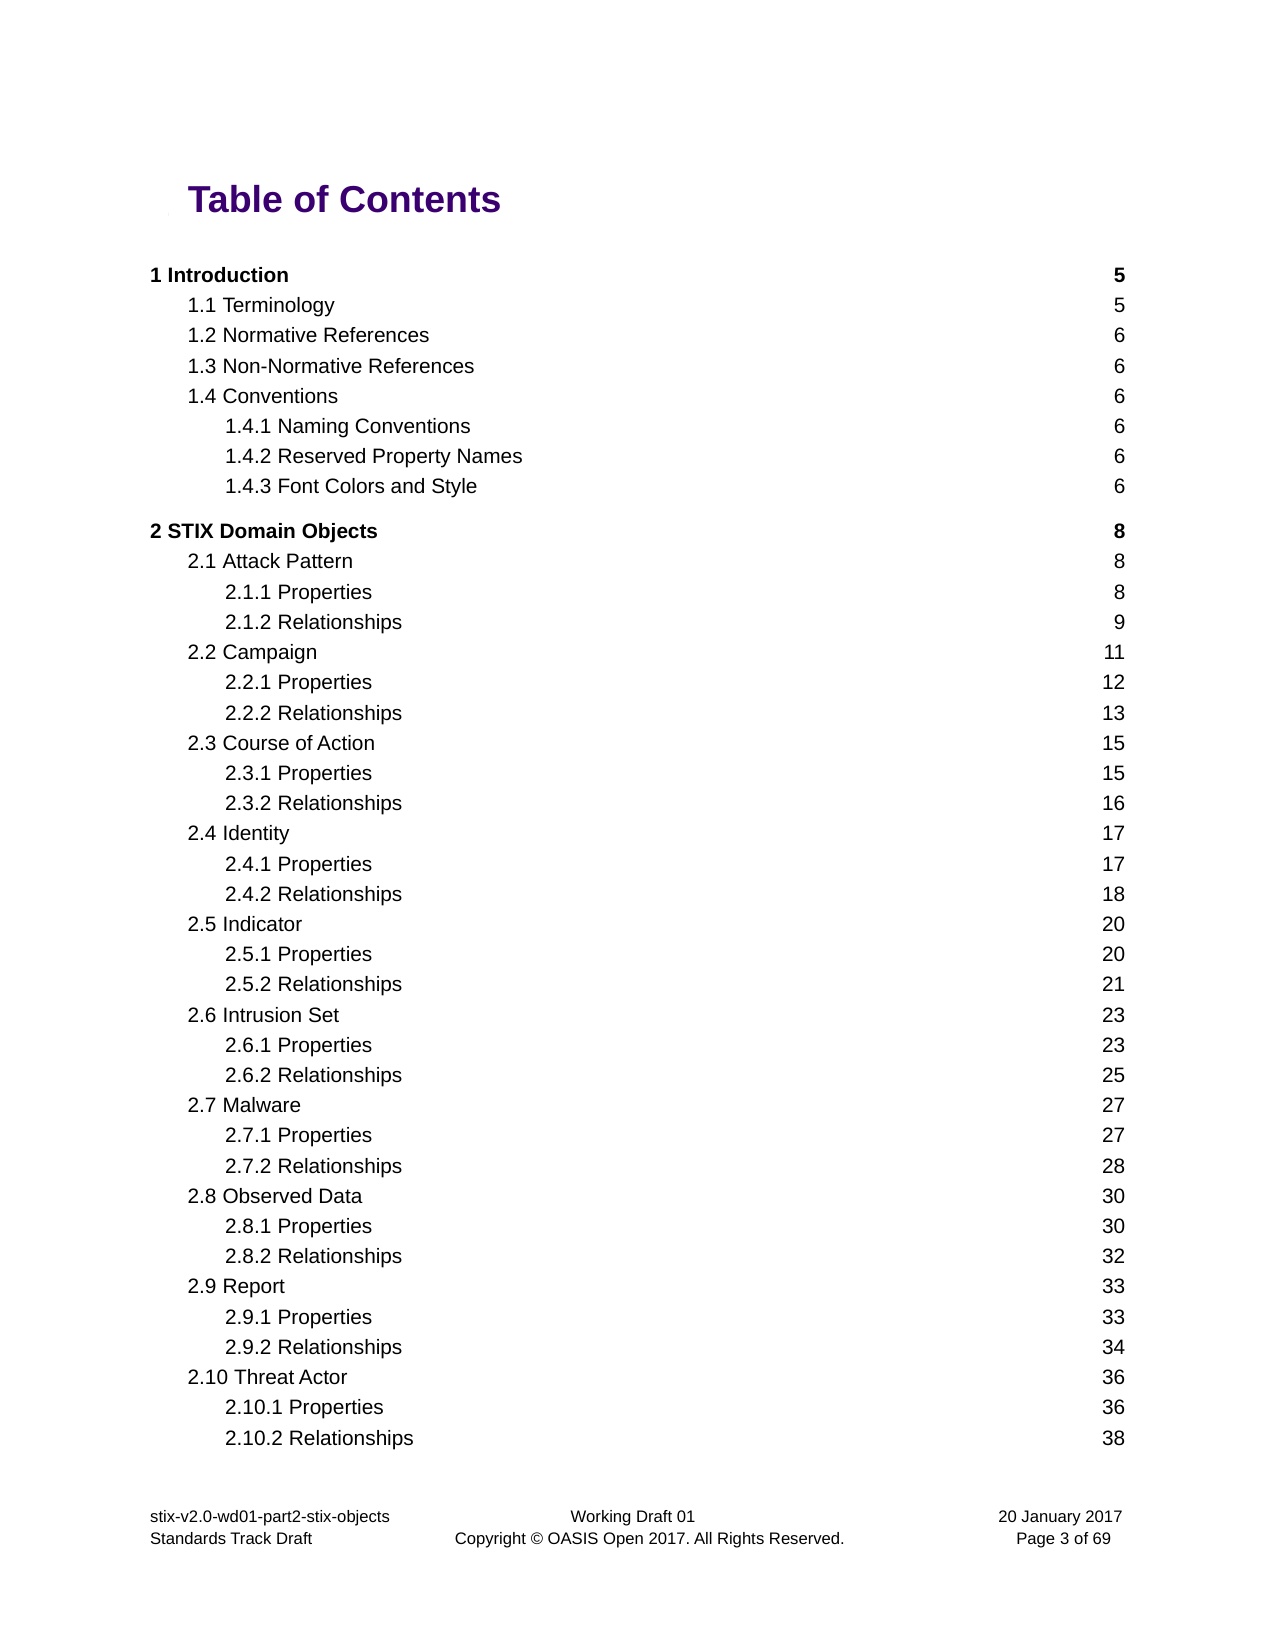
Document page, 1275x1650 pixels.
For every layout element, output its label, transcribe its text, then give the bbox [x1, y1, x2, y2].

text ​2.5.2​ Relationships 21 [225, 972, 1125, 996]
text ​2.4.2​ Relationships 18 [225, 882, 1125, 906]
text ​2.8​ Observed Data 30 [187, 1184, 1125, 1208]
text ​2.6​ Intrusion Set 23 [187, 1002, 1125, 1026]
text ​1.2​ Normative References 6 [187, 323, 1125, 347]
text Table of Contents [150, 177, 1125, 221]
text ​2.5​ Indicator 20 [187, 912, 1125, 936]
text ​1.4​ Conventions 6 [187, 384, 1125, 408]
text ​2.10​ Threat Actor 36 [187, 1365, 1125, 1389]
text ​1.4.1​ Naming Conventions 6 [225, 414, 1125, 438]
text ​ [150, 227, 1125, 251]
text ​2.3.2​ Relationships 16 [225, 791, 1125, 815]
text ​2.1.1​ Properties 8 [225, 579, 1125, 603]
text ​2​ STIX Domain Objects 8 [150, 519, 1125, 543]
text ​2.2.1​ Properties 12 [225, 670, 1125, 694]
text ​2.2.2​ Relationships 13 [225, 700, 1125, 724]
text ​2.9.2​ Relationships 34 [225, 1335, 1125, 1359]
text ​2.7.2​ Relationships 28 [225, 1153, 1125, 1177]
text ​2.4.1​ Properties 17 [225, 851, 1125, 875]
text ​2.7.1​ Properties 27 [225, 1123, 1125, 1147]
text ​2.4​ Identity 17 [187, 821, 1125, 845]
text ​2.1​ Attack Pattern 8 [187, 549, 1125, 573]
text ​2.9​ Report 33 [187, 1274, 1125, 1298]
text ​2.8.2​ Relationships 32 [225, 1244, 1125, 1268]
text ​2.6.1​ Properties 23 [225, 1033, 1125, 1057]
text ​2.9.1​ Properties 33 [225, 1304, 1125, 1328]
text ​2.10.2​ Relationships 38 [225, 1425, 1125, 1449]
text ​2.3​ Course of Action 15 [187, 731, 1125, 754]
text ​1.3​ Non-Normative References 6 [187, 353, 1125, 377]
text ​2.1.2​ Relationships 9 [225, 610, 1125, 634]
text ​2.2​ Campaign 11 [187, 640, 1125, 664]
text ​1​ Introduction 5 [150, 263, 1125, 287]
text ​2.10.1​ Properties 36 [225, 1395, 1125, 1419]
text ​1.4.3​ Font Colors and Style 6 [225, 474, 1125, 498]
text ​2.3.1​ Properties 15 [225, 761, 1125, 785]
text ​1.4.2​ Reserved Property Names 6 [225, 444, 1125, 468]
text ​1.1​ Terminology 5 [187, 293, 1125, 317]
text ​2.8.1​ Properties 30 [225, 1214, 1125, 1238]
text ​2.6.2​ Relationships 25 [225, 1063, 1125, 1087]
text ​2.5.1​ Properties 20 [225, 942, 1125, 966]
text ​2.7​ Malware 27 [187, 1093, 1125, 1117]
